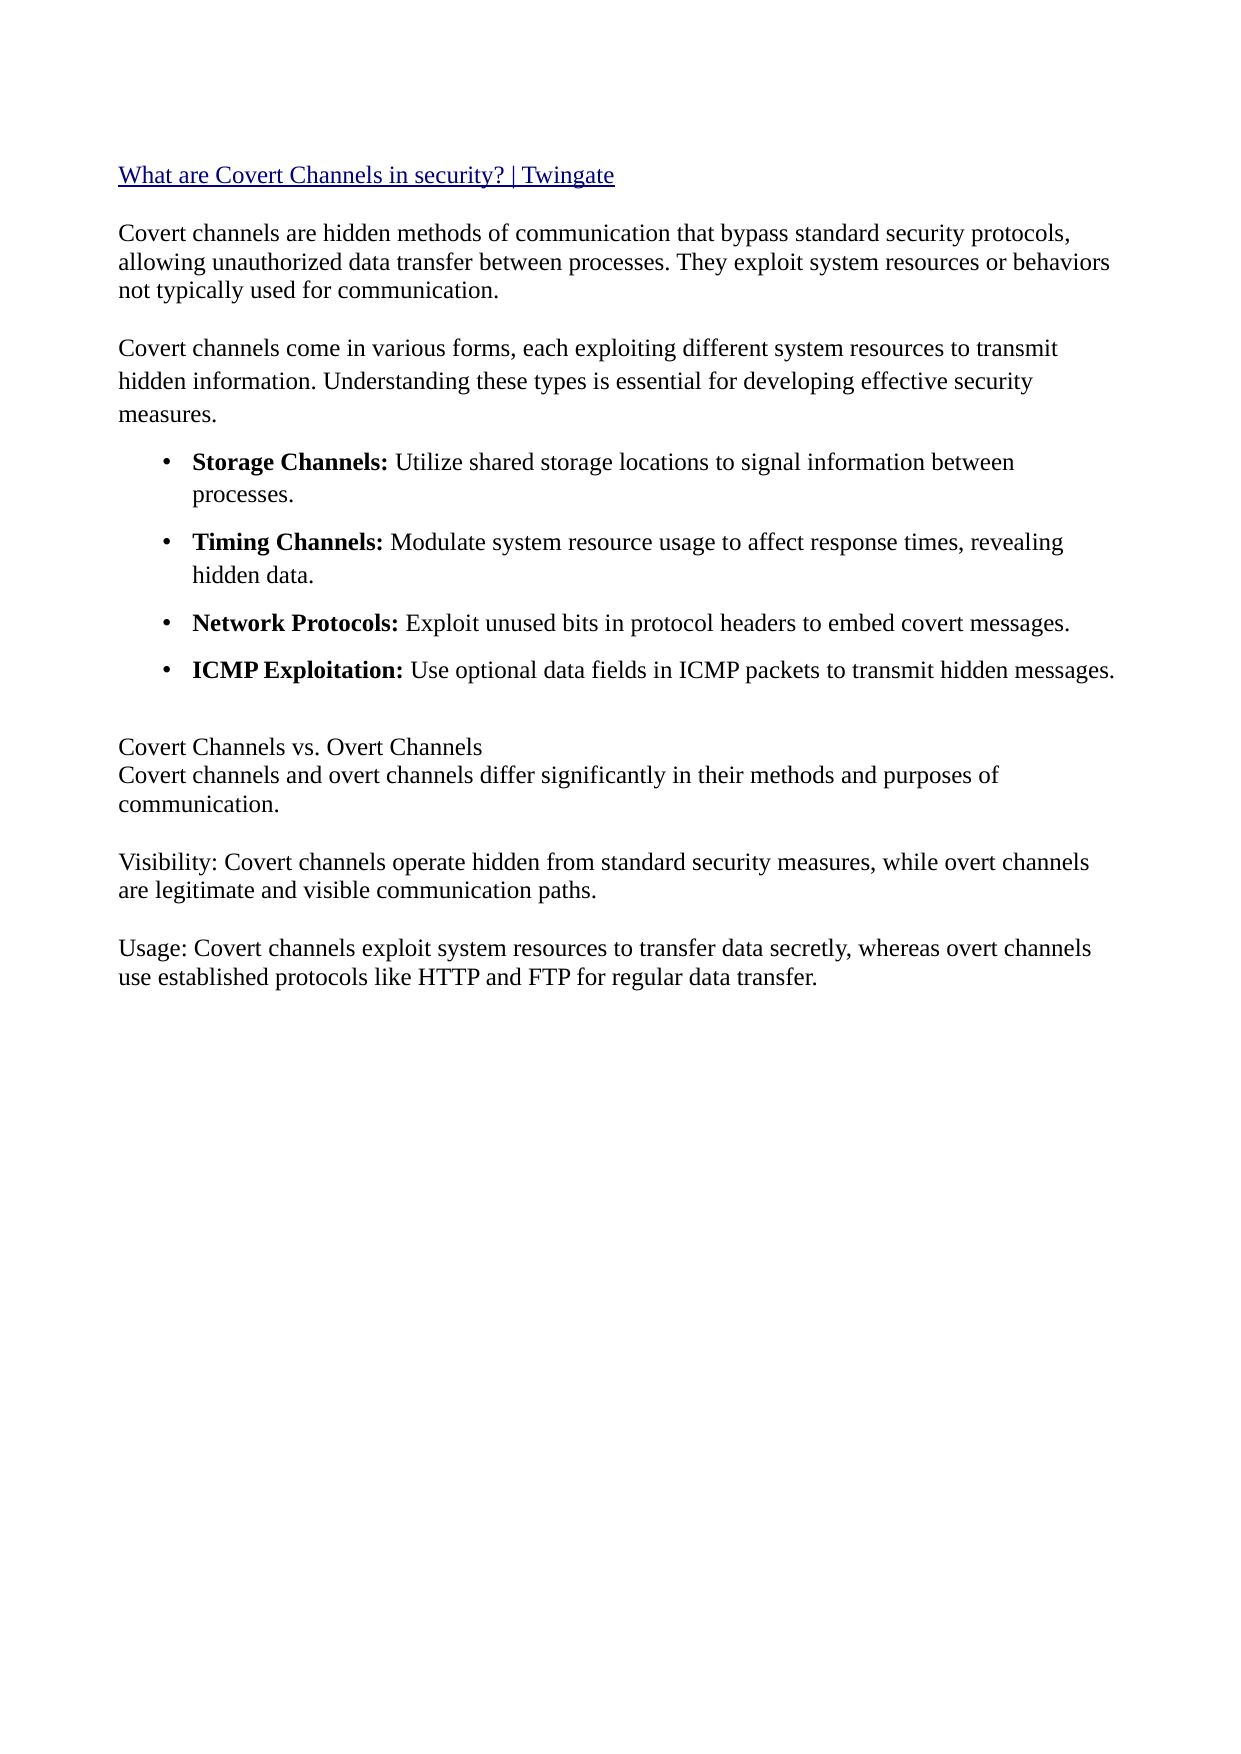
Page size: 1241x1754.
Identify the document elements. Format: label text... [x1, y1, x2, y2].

text Covert channels come in various forms, each exploiting different system resources to transmit hidden information. Understanding these types is essential for developing effective security measures. [118, 333, 1122, 428]
list Storage Channels: Utilize shared storage locations to signal information between processes. [162, 447, 1122, 508]
text Usage: Covert channels exploit system resources to transfer data secretly, whereas overt channels use established protocols like HTTP and FTP for regular data transfer. [118, 933, 1122, 991]
list Timing Channels: Modulate system resource usage to affect response times, revealing hidden data. [162, 527, 1122, 589]
list Network Protocols: Exploit unused bits in protocol headers to embed covert messages. [162, 608, 1122, 637]
text Covert channels and overt channels differ significantly in their methods and purposes of communication. [118, 761, 1122, 818]
text Covert Channels vs. Overt Channels [118, 732, 1122, 761]
text What are Covert Channels in security? | Twingate [118, 160, 1122, 189]
list ICMP Exploitation: Use optional data fields in ICMP packets to transmit hidden messages. [162, 655, 1122, 684]
text Covert channels are hidden methods of communication that bypass standard security protocols, allowing unauthorized data transfer between processes. They exploit system resources or behaviors not typically used for communication. [118, 218, 1122, 304]
text Visibility: Covert channels operate hidden from standard security measures, while overt channels are legitimate and visible communication paths. [118, 847, 1122, 904]
